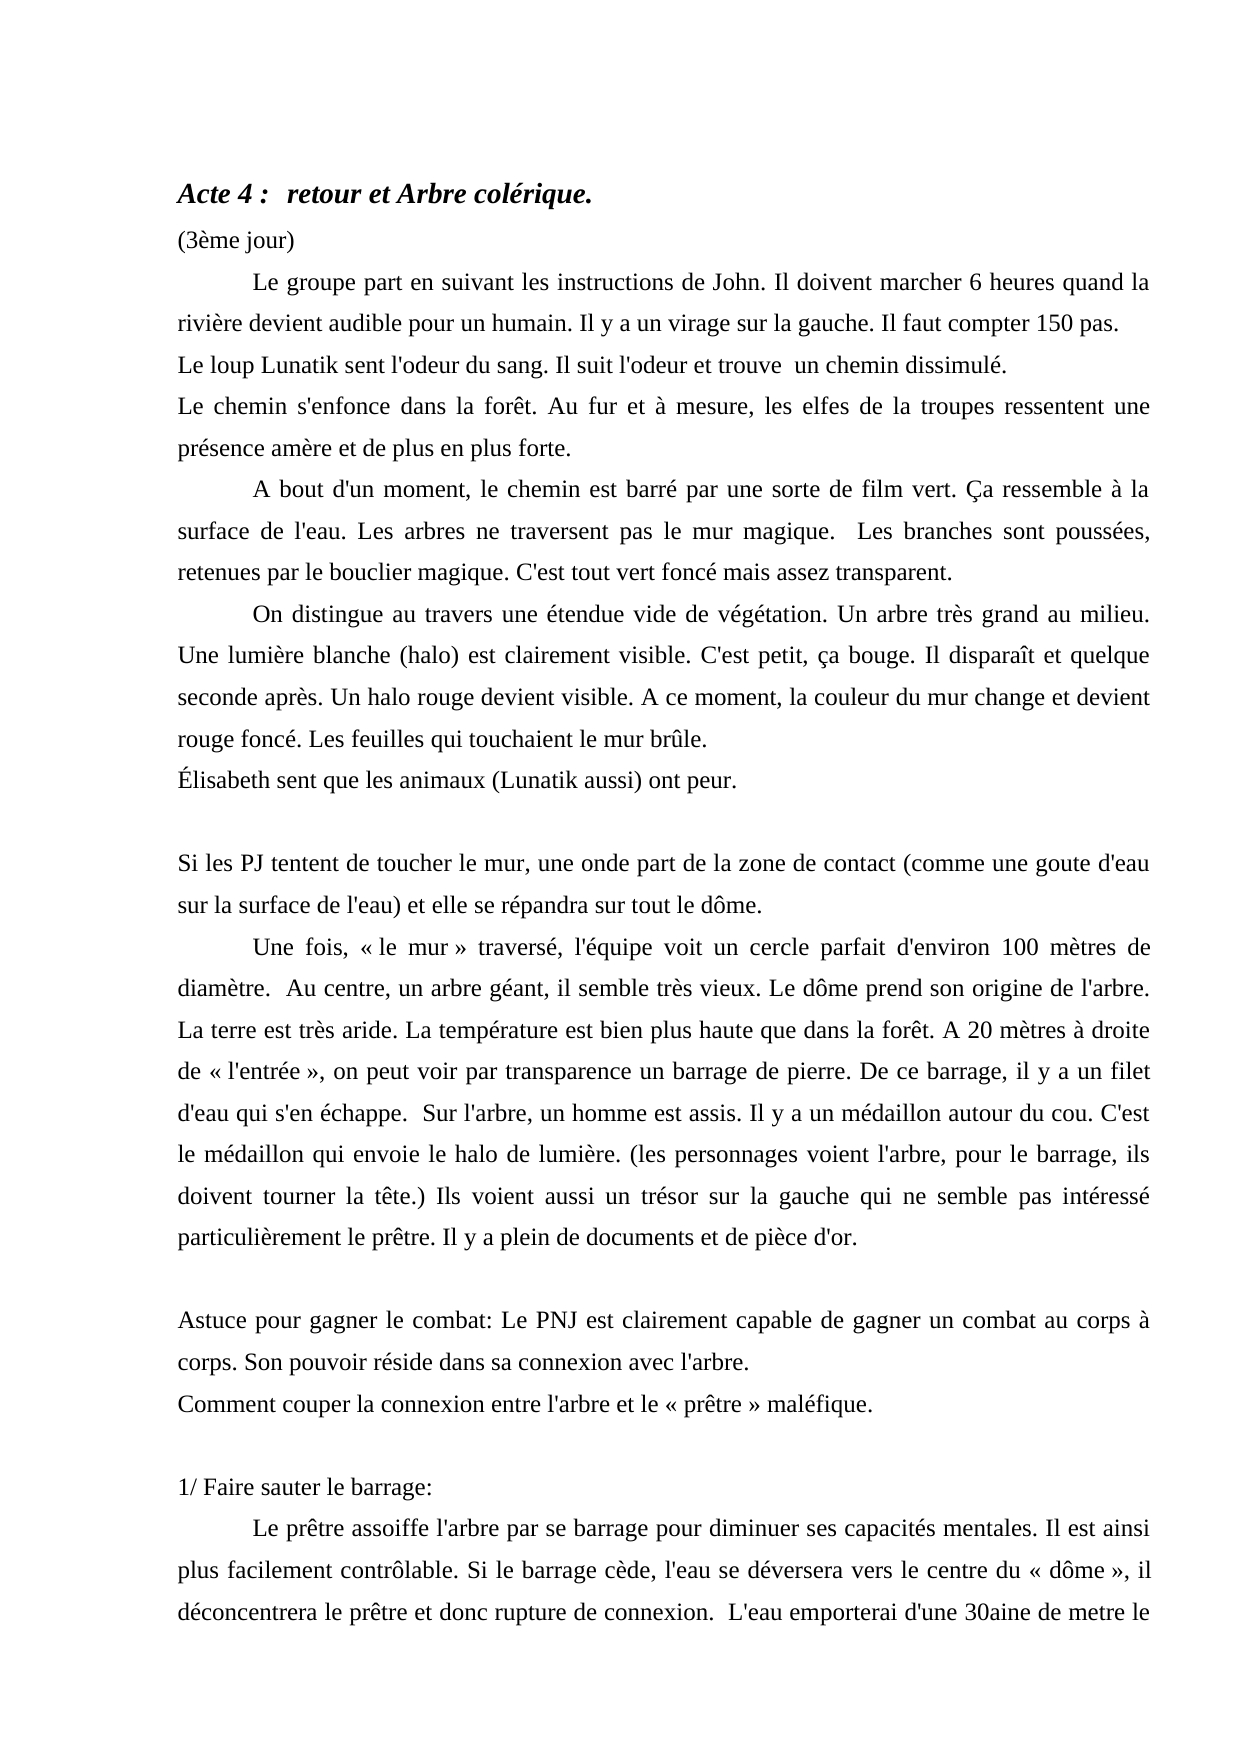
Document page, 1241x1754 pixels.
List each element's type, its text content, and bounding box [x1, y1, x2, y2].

text A bout d'un moment, le chemin est barré par une sorte de film vert. Ça ressemble à la surface de l'eau. Les arbres ne traversent pas le mur magique. Les branches sont poussées, retenues par le bouclier magique. C'est tout vert foncé mais assez transparent. [177, 503, 1152, 517]
text Astuce pour gagner le combat: Le PNJ est clairement capable de gagner un combat au corps à corps. Son pouvoir réside dans sa connexion avec l'arbre. [177, 1334, 1152, 1376]
text Le groupe part en suivant les instructions de John. Il doivent marcher 6 heures quand la rivière devient audible pour un humain. Il y a un virage sur la gauche. Il faut compter 150 pas. [177, 295, 1152, 337]
text Élisabeth sent que les animaux (Lunatik aussi) ont peur. [744, 766, 1152, 794]
text On distingue au travers une étendue vide de végétation. Un arbre très grand au milieu. Une lumière blanche (halo) est clairement visible. C'est petit, ça bouge. Il disparaît et quelque seconde après. Un halo rouge devient visible. A ce moment, la couleur du mur change et devient rouge foncé. Les feuilles qui touchaient le mur brûle. [177, 628, 1152, 642]
text (3ème jour) [294, 226, 1152, 254]
text Une fois, « le mur » traversé, l'équipe voit un cercle parfait d'environ 100 mètres de diamètre. Au centre, un arbre géant, il semble très vieux. Le dôme prend son origine de l'arbre. La terre est très aride. La température est bien plus haute que dans la forêt. A 20 mètres à droite de « l'entrée », on peut voir par transparence un barrage de pierre. De ce barrage, il y a un filet d'eau qui s'en échappe. Sur l'arbre, un homme est assis. Il y a un médaillon autour du cou. C'est le médaillon qui envoie le halo de lumière. (les personnages voient l'arbre, pour le barrage, ils doivent tourner la tête.) Ils voient aussi un trésor sur la gauche qui ne semble pas intéressé particulièrement le prêtre. Il y a plein de documents et de pièce d'or. [177, 1210, 1152, 1251]
text Comment couper la connexion entre l'arbre et le « prêtre » maléfique. [879, 1390, 1152, 1417]
text Le loup Lunatik sent l'odeur du sang. Il suit l'odeur et trouve un chemin dissimulé. [1014, 351, 1152, 378]
text 1/ Faire sauter le barrage: [439, 1473, 1152, 1501]
text A bout d'un moment, le chemin est barré par une sorte de film vert. Ça ressemble à la surface de l'eau. Les arbres ne traversent pas le mur magique. Les branches sont poussées, retenues par le bouclier magique. C'est tout vert foncé mais assez transparent. [177, 545, 1152, 586]
text Le prêtre assoiffe l'arbre par se barrage pour diminuer ses capacités mentales. Il est ainsi plus facilement contrôlable. Si le barrage cède, l'eau se déversera vers le centre du « dôme », il déconcentrera le prêtre et donc rupture de connexion. L'eau emporterai d'une 30aine de metre le prêtre. (L'arbre sera alors seul, il coupera la connexion, reprendra de la force grâce à l'eau. Le dôme disparaît.) [177, 1542, 1152, 1556]
text On distingue au travers une étendue vide de végétation. Un arbre très grand au milieu. Une lumière blanche (halo) est clairement visible. C'est petit, ça bouge. Il disparaît et quelque seconde après. Un halo rouge devient visible. A ce moment, la couleur du mur change et devient rouge foncé. Les feuilles qui touchaient le mur brûle. [177, 669, 1152, 683]
text Le prêtre assoiffe l'arbre par se barrage pour diminuer ses capacités mentales. Il est ainsi plus facilement contrôlable. Si le barrage cède, l'eau se déversera vers le centre du « dôme », il déconcentrera le prêtre et donc rupture de connexion. L'eau emporterai d'une 30aine de metre le prêtre. (L'arbre sera alors seul, il coupera la connexion, reprendra de la force grâce à l'eau. Le dôme disparaît.) [177, 1584, 1152, 1598]
text Le chemin s'enfonce dans la forêt. Au fur et à mesure, les elfes de la troupes ressentent une présence amère et de plus en plus forte. [177, 420, 1152, 462]
subtitle Acte 4 : retour et Arbre colérique. [603, 178, 1152, 210]
text Une fois, « le mur » traversé, l'équipe voit un cercle parfait d'environ 100 mètres de diamètre. Au centre, un arbre géant, il semble très vieux. Le dôme prend son origine de l'arbre. La terre est très aride. La température est bien plus haute que dans la forêt. A 20 mètres à droite de « l'entrée », on peut voir par transparence un barrage de pierre. De ce barrage, il y a un filet d'eau qui s'en échappe. Sur l'arbre, un homme est assis. Il y a un médaillon autour du cou. C'est le médaillon qui envoie le halo de lumière. (les personnages voient l'arbre, pour le barrage, ils doivent tourner la tête.) Ils voient aussi un trésor sur la gauche qui ne semble pas intéressé particulièrement le prêtre. Il y a plein de documents et de pièce d'or. [177, 933, 1152, 974]
text Si les PJ tentent de toucher le mur, une onde part de la zone de contact (comme une goute d'eau sur la surface de l'eau) et elle se répandra sur tout le dôme. [177, 877, 1152, 919]
text On distingue au travers une étendue vide de végétation. Un arbre très grand au milieu. Une lumière blanche (halo) est clairement visible. C'est petit, ça bouge. Il disparaît et quelque seconde après. Un halo rouge devient visible. A ce moment, la couleur du mur change et devient rouge foncé. Les feuilles qui touchaient le mur brûle. [177, 711, 1152, 752]
